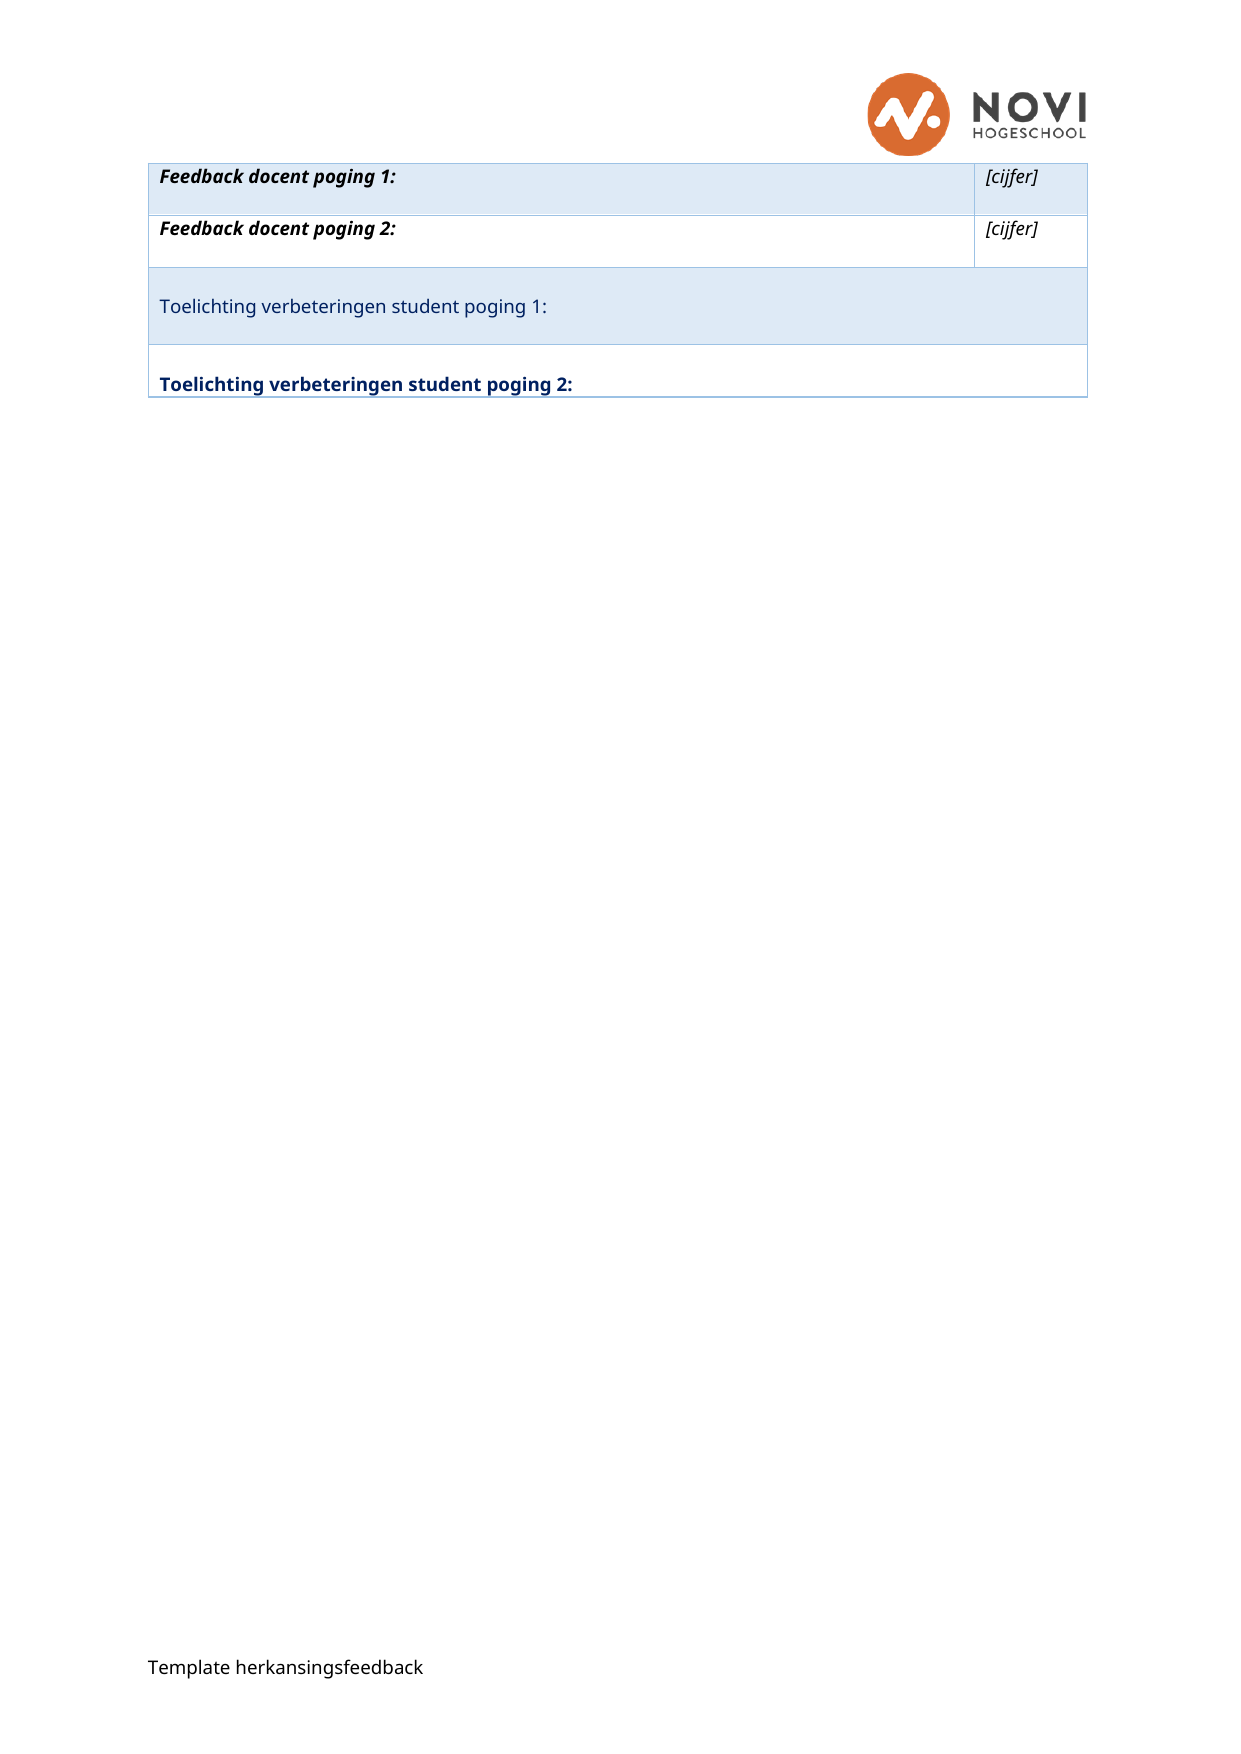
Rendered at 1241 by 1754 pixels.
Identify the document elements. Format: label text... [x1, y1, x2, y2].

table_cell Toelichting verbeteringen student poging 2: [149, 345, 1087, 396]
table_cell [cijfer] [975, 216, 1087, 267]
table_cell Feedback docent poging 2: [149, 216, 974, 267]
table_cell Toelichting verbeteringen student poging 1: [149, 268, 1087, 344]
table_cell Feedback docent poging 1: [149, 164, 974, 214]
picture [867, 73, 1093, 156]
table_cell [cijfer] [975, 164, 1087, 214]
